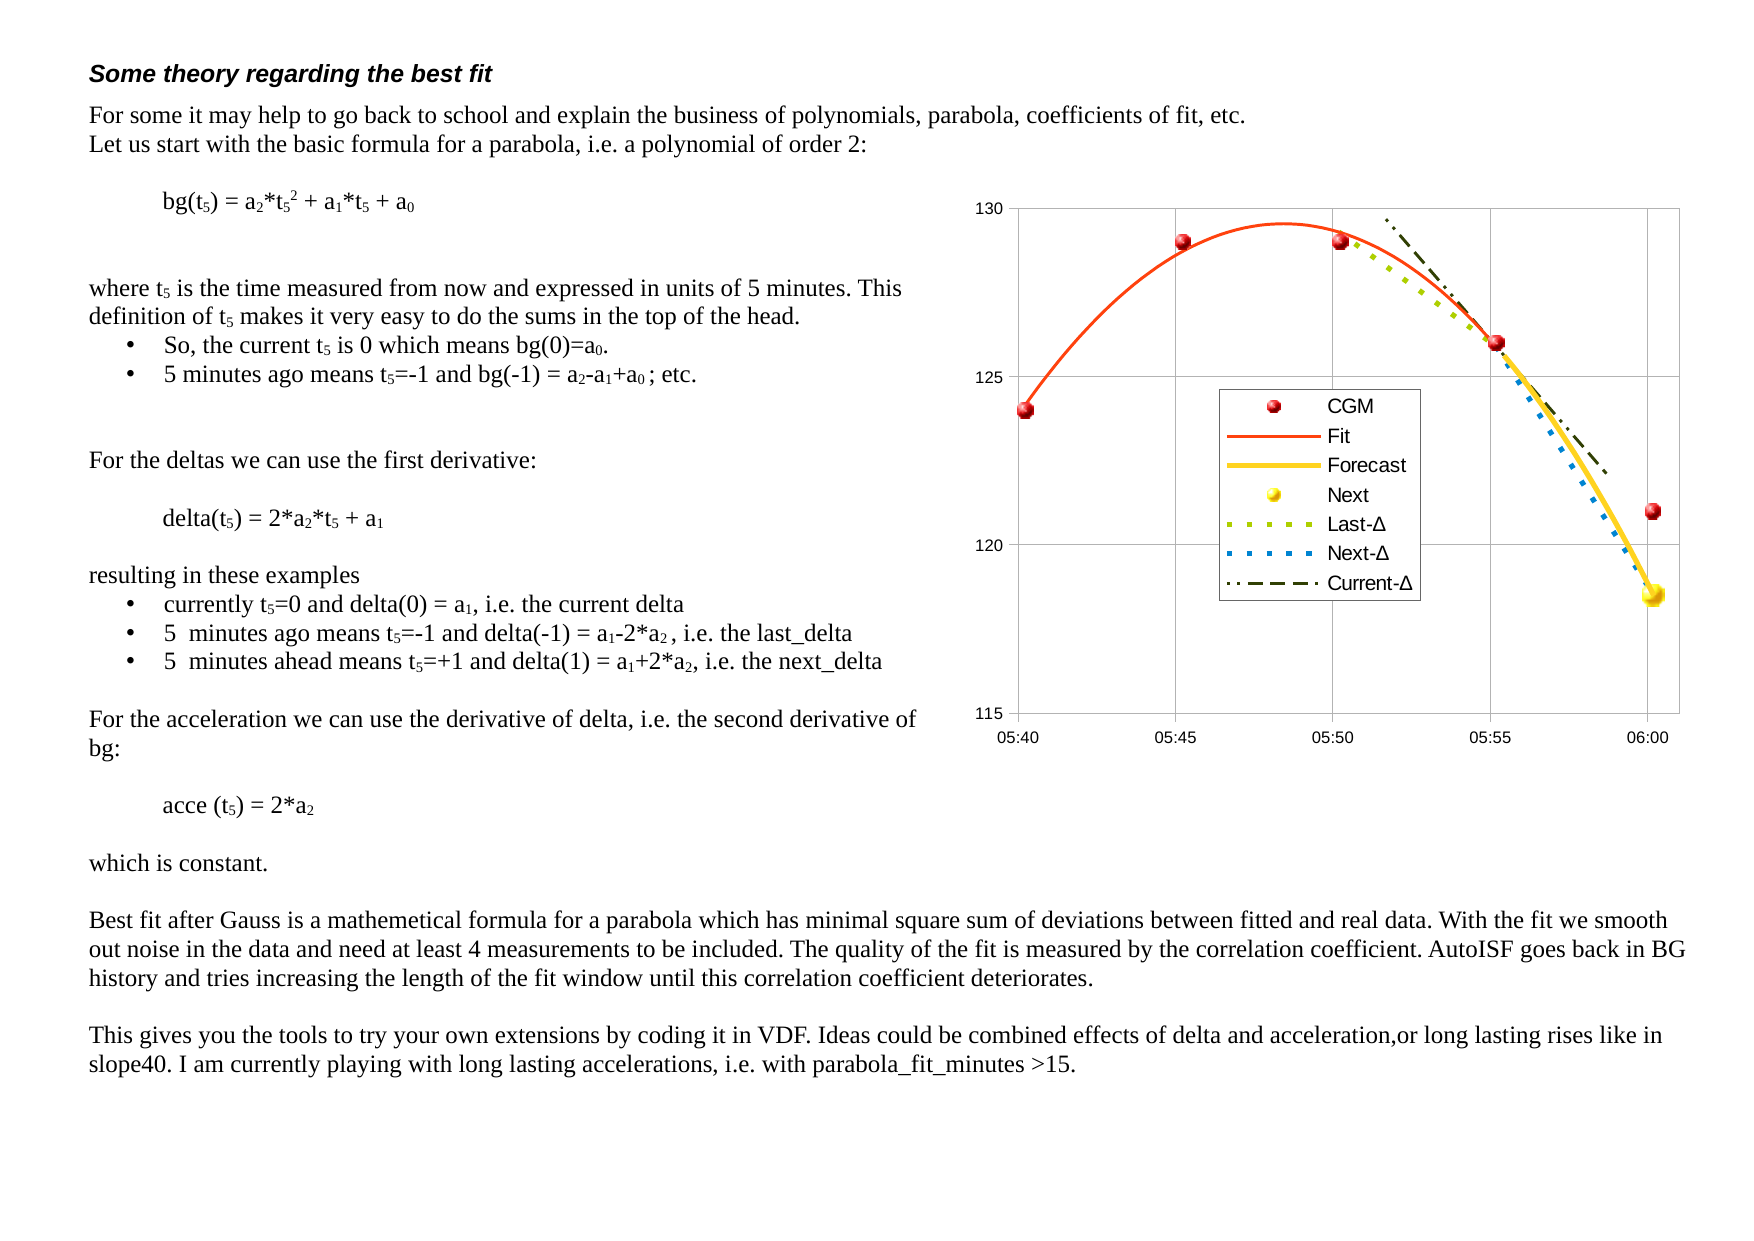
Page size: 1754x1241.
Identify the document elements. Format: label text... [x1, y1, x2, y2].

text where t5 is the time measured from now and expressed in units of 5 minutes. This definition of t5 makes it very easy to do the sums in the top of the head. [88, 273, 932, 330]
text For the acceleration we can use the derivative of delta, i.e. the second derivative of bg: [88, 704, 932, 761]
text acce (t5) = 2*a2 [88, 790, 1695, 819]
text bg(t5) = a2*t52 + a1*t5 + a0 [88, 186, 1695, 770]
list So, the current t5 is 0 which means bg(0)=a0. [126, 330, 932, 359]
text For some it may help to go back to school and explain the business of polynomials, parabola, coefficients of fit, etc. [88, 100, 1695, 129]
text This gives you the tools to try your own extensions by coding it in VDF. Ideas could be combined effects of delta and acceleration,or long lasting rises like in slope40. I am currently playing with long lasting accelerations, i.e. with parabola_fit_minutes >15. [88, 1020, 1695, 1078]
text which is constant. [88, 848, 1695, 876]
list 5 minutes ago means t5=-1 and delta(-1) = a1-2*a2 , i.e. the last_delta [126, 618, 932, 646]
text Best fit after Gauss is a mathemetical formula for a parabola which has minimal square sum of deviations between fitted and real data. With the fit we smooth out noise in the data and need at least 4 measurements to be included. The quality of the fit is measured by the correlation coefficient. AutoISF goes back in BG history and tries increasing the length of the fit window until this correlation coefficient deteriorates. [88, 905, 1695, 991]
subtitle Some theory regarding the best fit [88, 59, 1695, 88]
list 5 minutes ahead means t5=+1 and delta(1) = a1+2*a2, i.e. the next_delta [126, 646, 932, 675]
text delta(t5) = 2*a2*t5 + a1 [88, 503, 932, 531]
text For the deltas we can use the first derivative: [88, 445, 932, 474]
text resulting in these examples [88, 560, 932, 589]
list 5 minutes ago means t5=-1 and bg(-1) = a2-a1+a0 ; etc. [126, 359, 932, 388]
list currently t5=0 and delta(0) = a1, i.e. the current delta [126, 589, 932, 618]
text Let us start with the basic formula for a parabola, i.e. a polynomial of order 2: [88, 129, 1695, 158]
